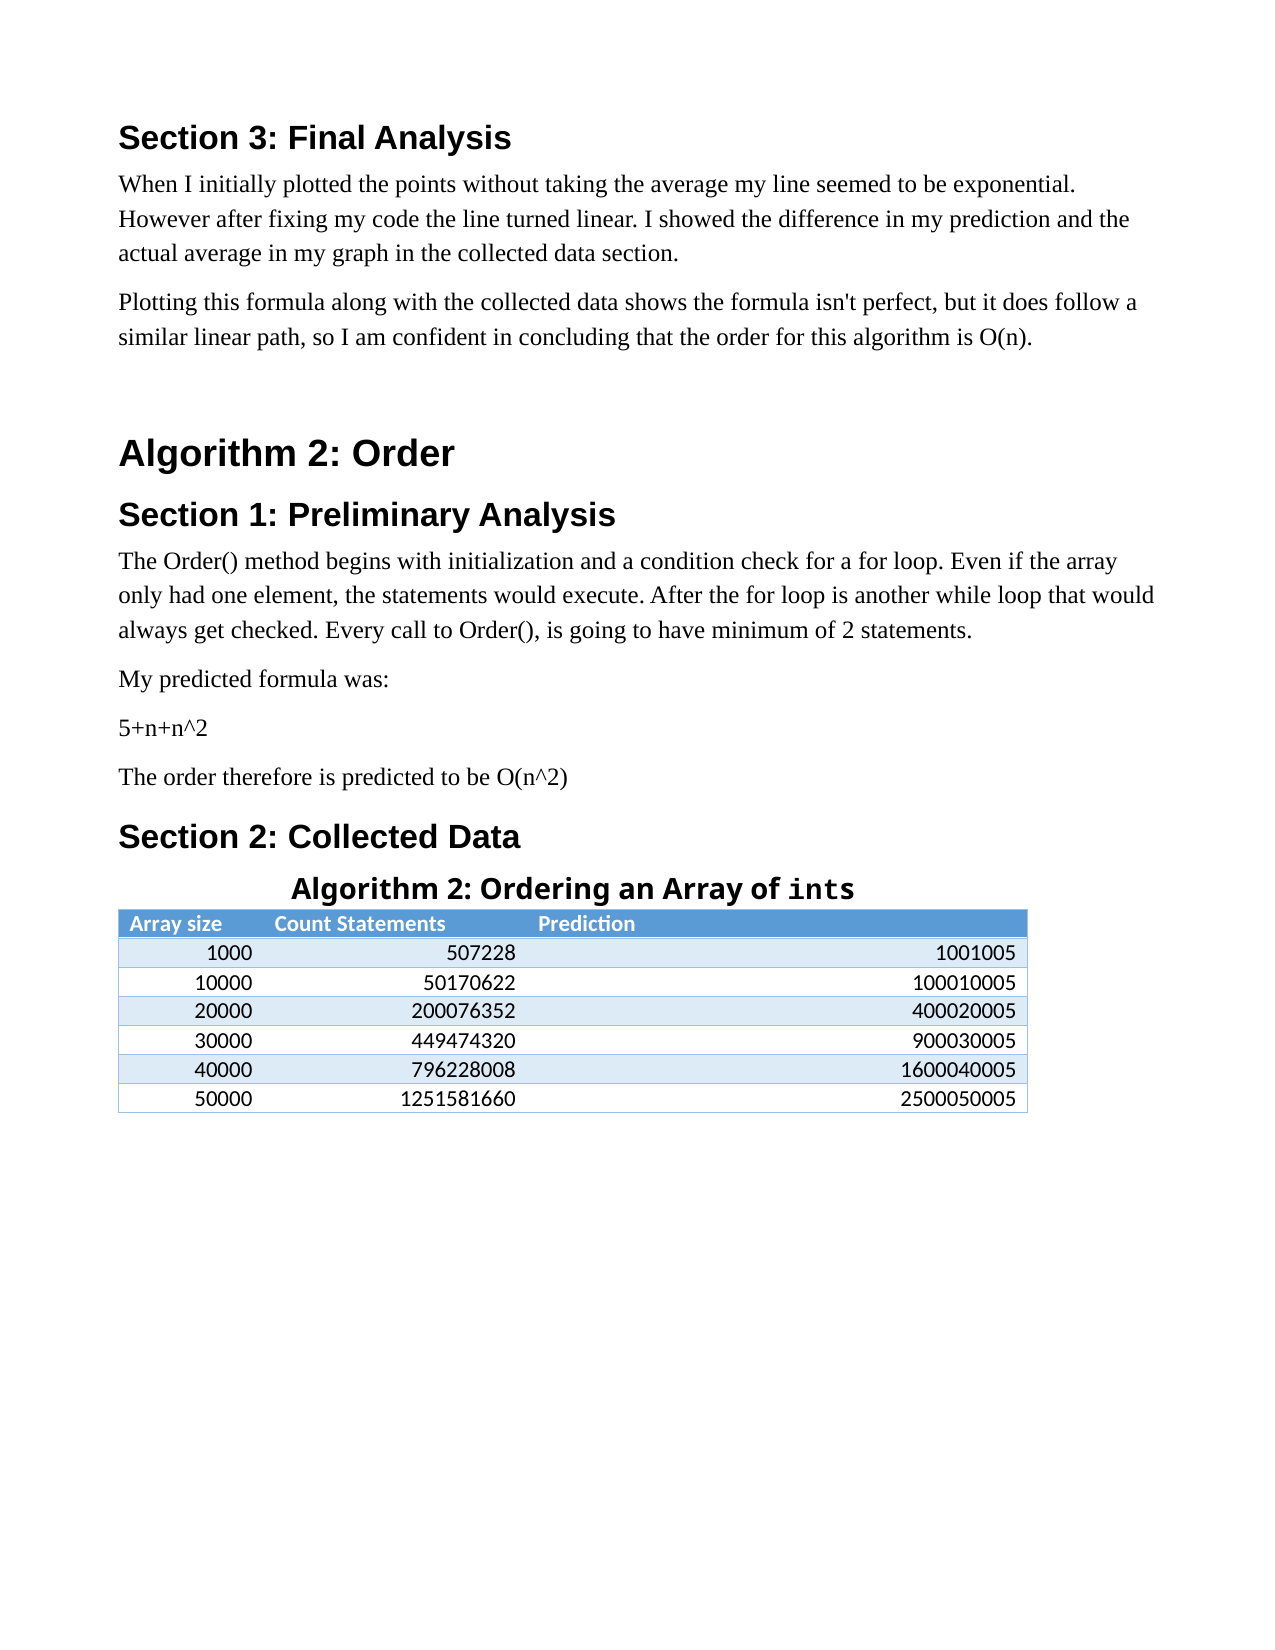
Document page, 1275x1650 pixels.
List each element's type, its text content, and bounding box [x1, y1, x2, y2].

table_cell 796228008 [263, 1055, 527, 1083]
table_cell 1600040005 [527, 1055, 1027, 1083]
table_header Algorithm 2: Ordering an Array of ints [118, 869, 1027, 908]
table_cell 50000 [119, 1084, 263, 1112]
text When I initially plotted the points without taking the average my line seemed to be exponential. However after fixing my code the line turned linear. I showed the difference in my prediction and the actual average in my graph in the collected data section. [118, 169, 1157, 267]
subtitle Section 2: Collected Data [118, 817, 1157, 856]
table_cell 400020005 [527, 997, 1027, 1025]
table_cell 10000 [119, 968, 263, 996]
table_cell Count Statements [263, 910, 527, 937]
table_cell 200076352 [263, 997, 527, 1025]
table_cell 20000 [119, 997, 263, 1025]
table_cell 100010005 [527, 968, 1027, 996]
table_cell 1001005 [527, 939, 1027, 967]
text My predicted formula was: [118, 664, 1157, 693]
table_cell 449474320 [263, 1026, 527, 1054]
text Plotting this formula along with the collected data shows the formula isn't perfect, but it does follow a similar linear path, so I am confident in concluding that the order for this algorithm is O(n). [118, 287, 1157, 351]
table_cell 40000 [119, 1055, 263, 1083]
text The order therefore is predicted to be O(n^2) [118, 762, 1157, 791]
table_cell 2500050005 [527, 1084, 1027, 1112]
table_cell Prediction [527, 910, 1027, 937]
subtitle Algorithm 2: Order [118, 430, 1157, 474]
table_cell 1251581660 [263, 1084, 527, 1112]
text 5+n+n^2 [118, 713, 1157, 742]
subtitle Section 1: Preliminary Analysis [118, 495, 1157, 533]
subtitle Section 3: Final Analysis [118, 118, 1157, 157]
table_cell 1000 [119, 939, 263, 967]
text The Order() method begins with initialization and a condition check for a for loop. Even if the array only had one element, the statements would execute. After the for loop is another while loop that would always get checked. Every call to Order(), is going to have minimum of 2 statements. [118, 546, 1157, 644]
table_cell 50170622 [263, 968, 527, 996]
table_cell 900030005 [527, 1026, 1027, 1054]
table_cell Array size [119, 910, 263, 937]
table_cell 507228 [263, 939, 527, 967]
table_cell 30000 [119, 1026, 263, 1054]
